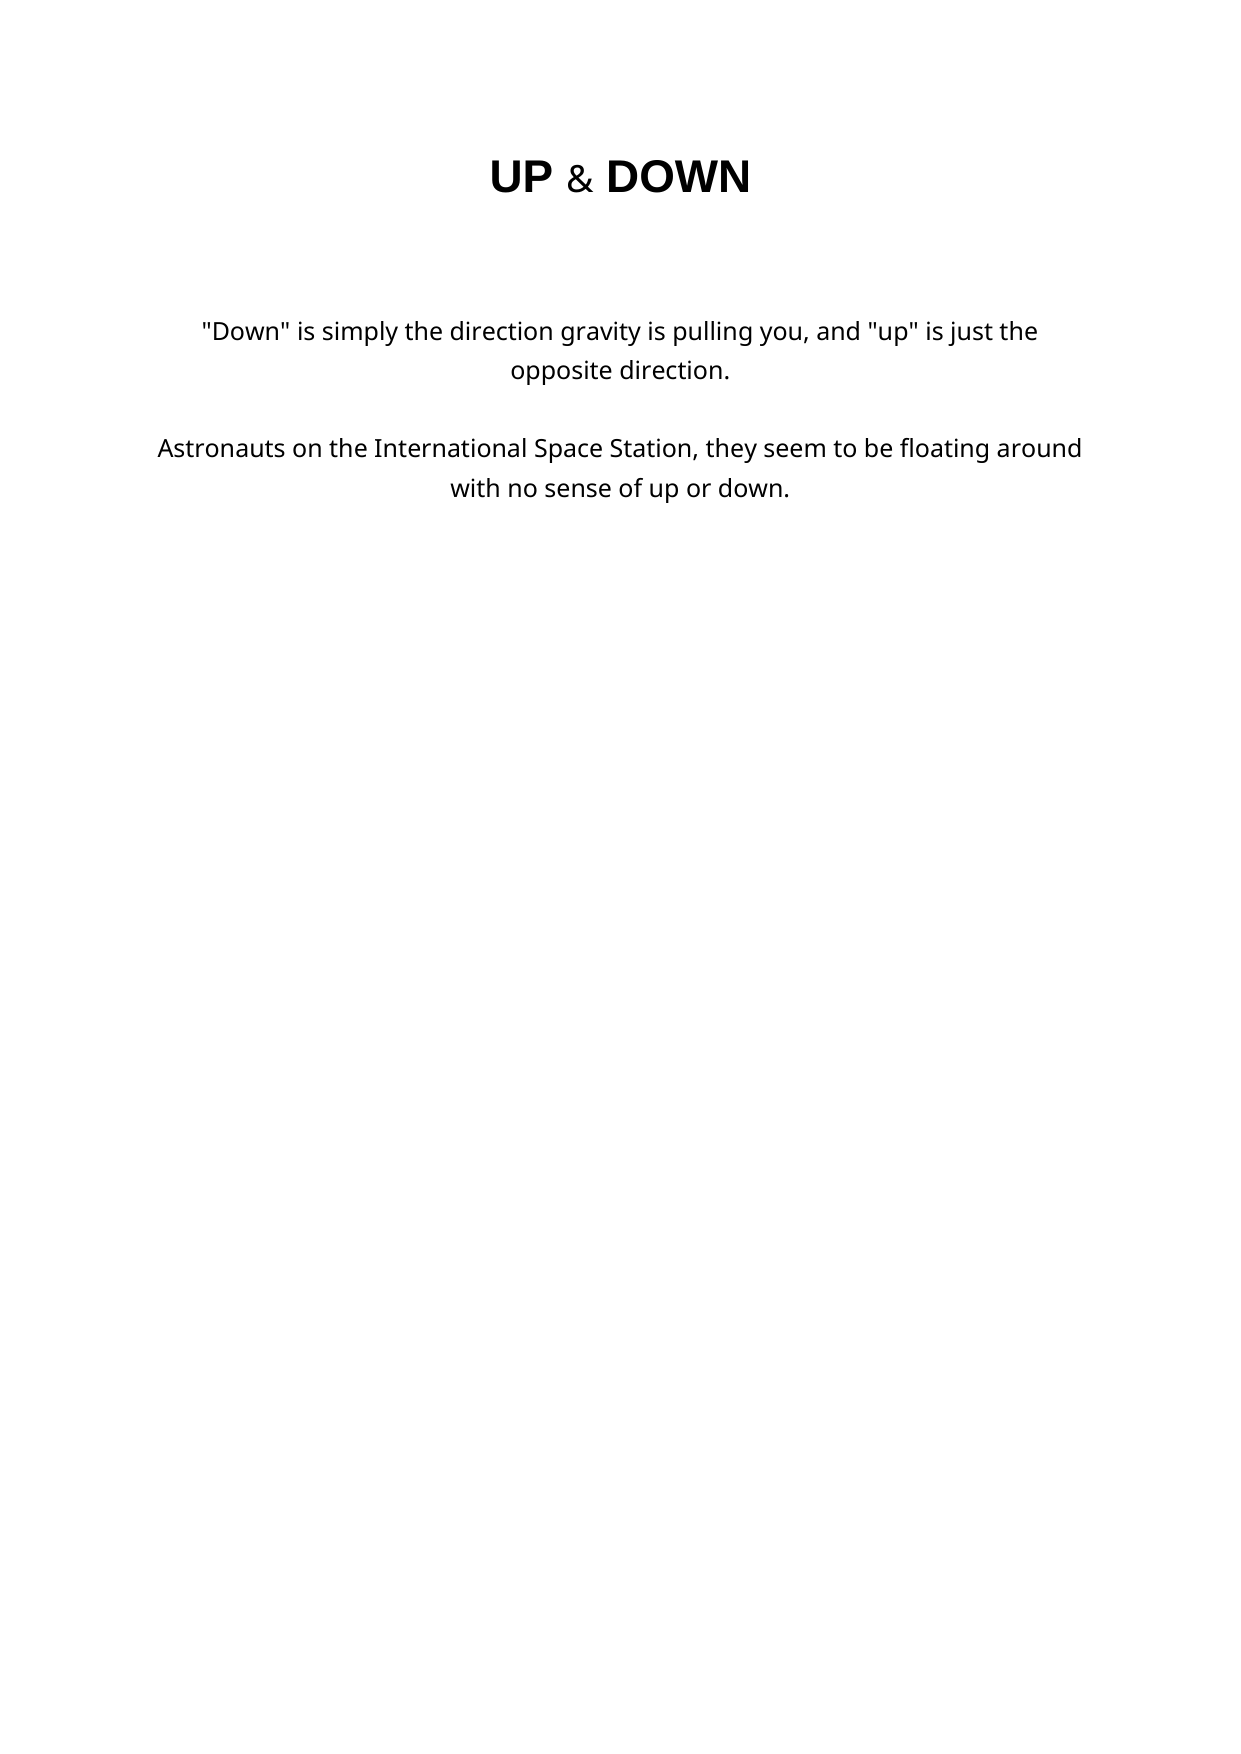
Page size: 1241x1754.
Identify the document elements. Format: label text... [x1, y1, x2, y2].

text "Down" is simply the direction gravity is pulling you, and "up" is just the opposite direction. [150, 314, 1090, 387]
text UP & DOWN [150, 150, 1090, 204]
text Astronauts on the International Space Station, they seem to be floating around with no sense of up or down. [150, 431, 1090, 504]
